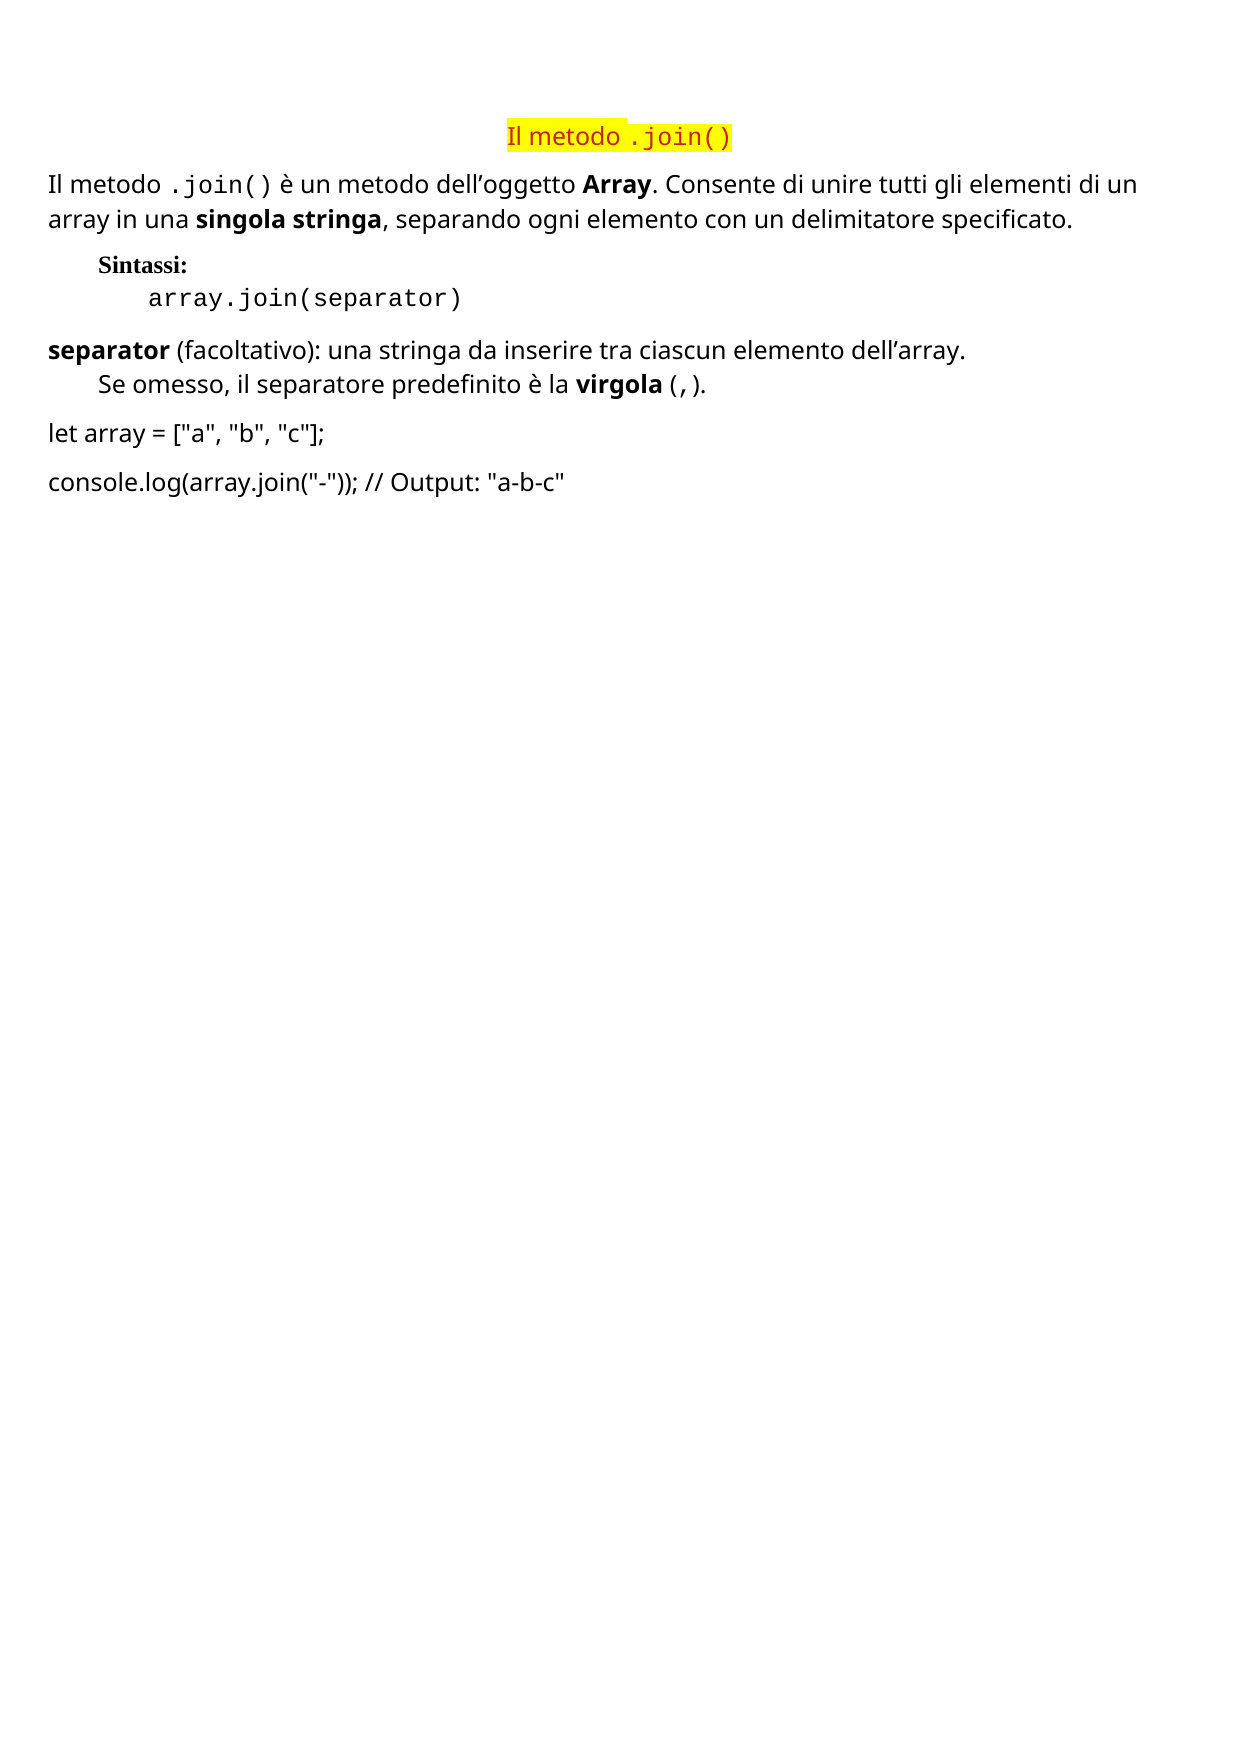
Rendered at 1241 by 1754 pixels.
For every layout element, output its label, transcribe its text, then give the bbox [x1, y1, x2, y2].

text Il metodo .join() è un metodo dell’oggetto Array. Consente di unire tutti gli elementi di un array in una singola stringa, separando ogni elemento con un delimitatore specificato. [48, 167, 1191, 235]
text let array = ["a", "b", "c"]; [48, 416, 1191, 450]
text separator (facoltativo): una stringa da inserire tra ciascun elemento dell’array. Se omesso, il separatore predefinito è la virgola (,). [48, 333, 1191, 401]
text console.log(array.join("-")); // Output: "a-b-c" [48, 464, 1191, 498]
text Sintassi: array.join(separator) [48, 250, 1191, 314]
text Il metodo .join() [48, 118, 1191, 152]
